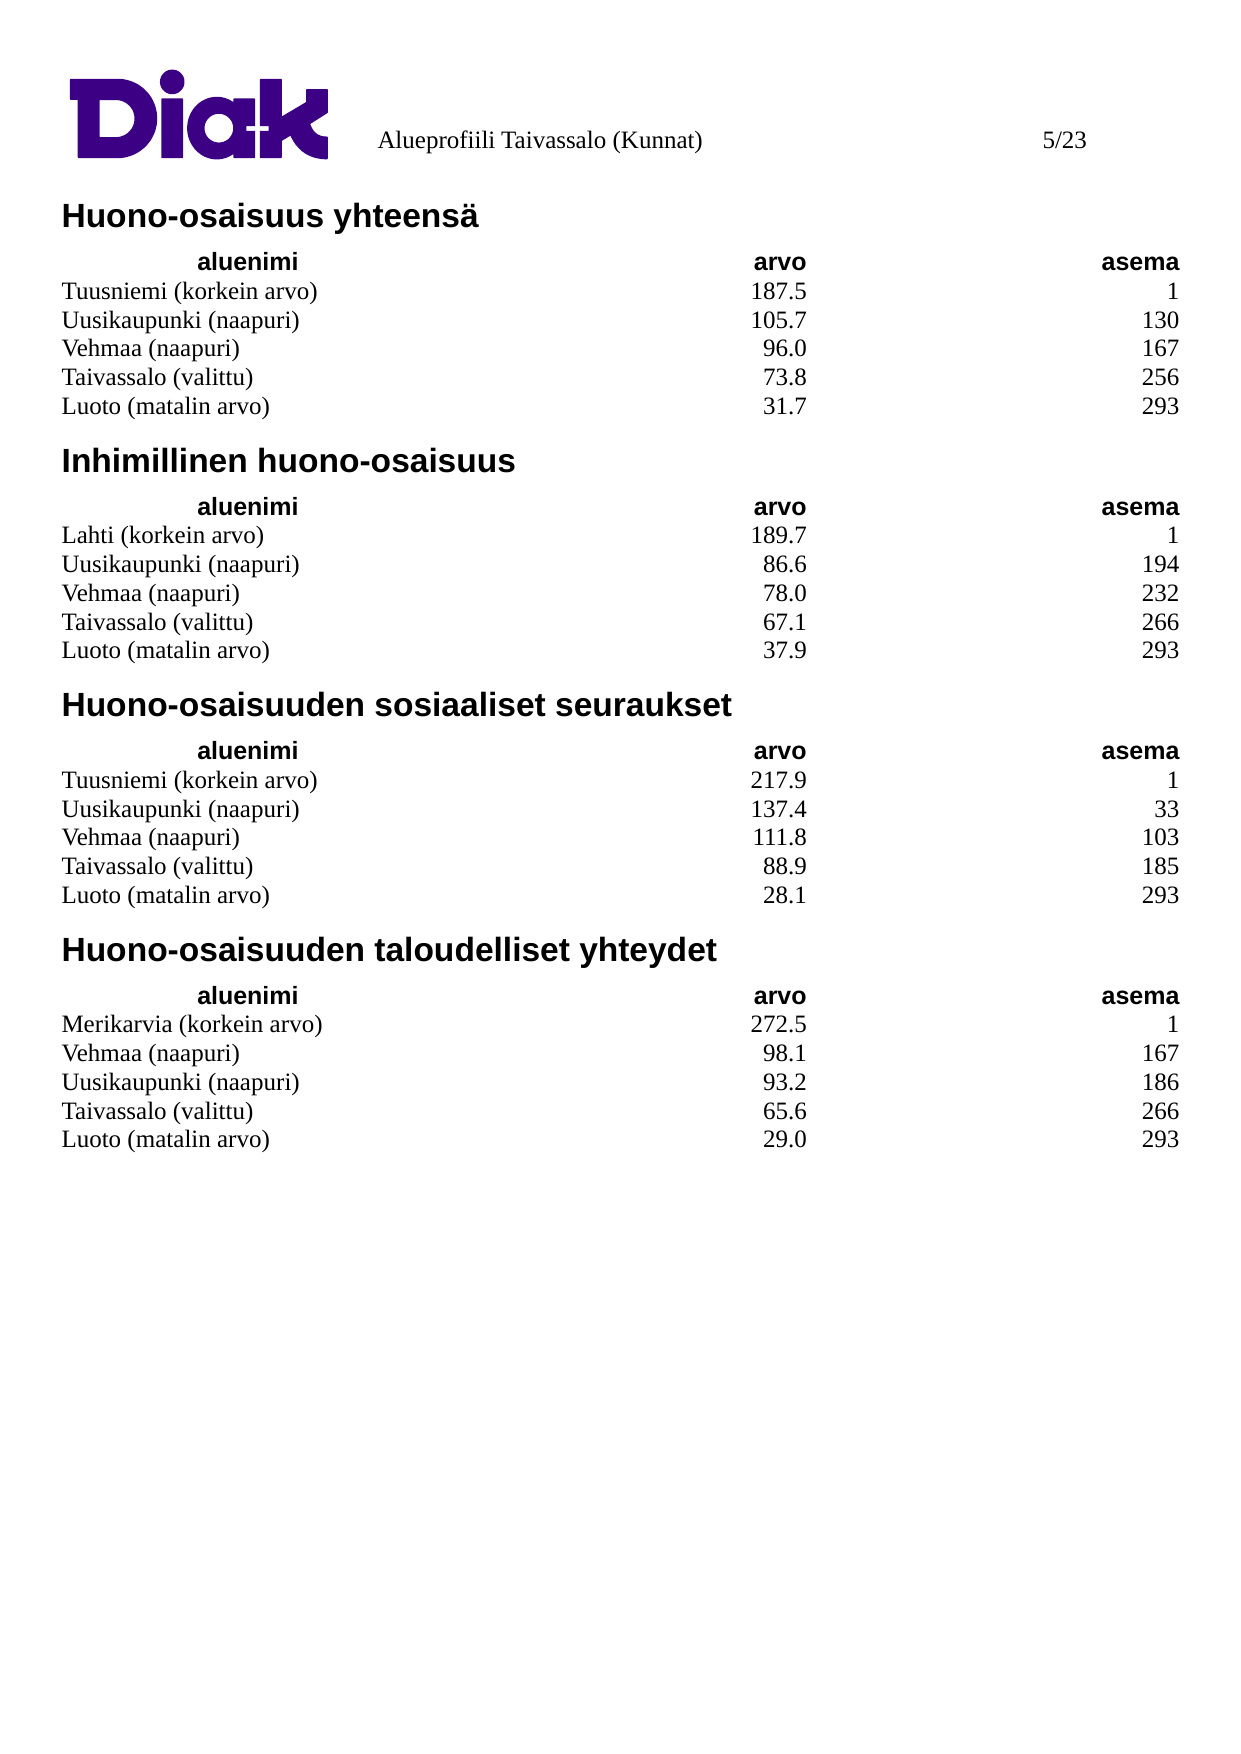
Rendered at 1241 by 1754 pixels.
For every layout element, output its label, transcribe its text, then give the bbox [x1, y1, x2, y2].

table_cell 111.8 [434, 823, 806, 851]
table_cell Vehmaa (naapuri) [61, 823, 434, 851]
table_cell Taivassalo (valittu) [61, 851, 434, 880]
table_cell Vehmaa (naapuri) [61, 1038, 434, 1067]
table_cell 29.0 [434, 1125, 806, 1153]
table_cell Tuusniemi (korkein arvo) [61, 765, 434, 794]
table_cell 187.5 [434, 276, 806, 305]
table_cell Luoto (matalin arvo) [61, 880, 434, 909]
table_header asema [806, 247, 1179, 276]
subtitle Huono-osaisuuden sosiaaliset seuraukset [61, 685, 1179, 724]
table_cell 88.9 [434, 851, 806, 880]
table_cell Luoto (matalin arvo) [61, 636, 434, 664]
table_cell 37.9 [434, 636, 806, 664]
table_cell Taivassalo (valittu) [61, 362, 434, 391]
table_cell 194 [806, 549, 1179, 578]
table_cell 31.7 [434, 391, 806, 420]
table_cell 96.0 [434, 334, 806, 362]
table_cell 293 [806, 1125, 1179, 1153]
table_cell Taivassalo (valittu) [61, 1096, 434, 1124]
table_cell Vehmaa (naapuri) [61, 334, 434, 362]
table_cell 137.4 [434, 794, 806, 822]
table_cell 86.6 [434, 549, 806, 578]
table_cell 1 [806, 521, 1179, 549]
table_cell Vehmaa (naapuri) [61, 578, 434, 607]
table_cell 93.2 [434, 1067, 806, 1096]
table_cell Uusikaupunki (naapuri) [61, 1067, 434, 1096]
table_cell 103 [806, 823, 1179, 851]
table_cell 167 [806, 334, 1179, 362]
table_header aluenimi [61, 981, 434, 1009]
table_cell Luoto (matalin arvo) [61, 1125, 434, 1153]
table_cell Uusikaupunki (naapuri) [61, 305, 434, 333]
table_cell 1 [806, 765, 1179, 794]
table_cell 293 [806, 636, 1179, 664]
table_cell 266 [806, 1096, 1179, 1124]
table_cell 189.7 [434, 521, 806, 549]
table_cell 130 [806, 305, 1179, 333]
table_header arvo [434, 736, 806, 765]
table_cell Merikarvia (korkein arvo) [61, 1010, 434, 1038]
table_header asema [806, 981, 1179, 1009]
table_header aluenimi [61, 736, 434, 765]
table_cell 98.1 [434, 1038, 806, 1067]
table_header arvo [434, 247, 806, 276]
table_cell 33 [806, 794, 1179, 822]
table_header arvo [434, 981, 806, 1009]
table_cell 186 [806, 1067, 1179, 1096]
subtitle Inhimillinen huono-osaisuus [61, 441, 1179, 479]
table_cell 65.6 [434, 1096, 806, 1124]
table_cell Luoto (matalin arvo) [61, 391, 434, 420]
table_cell 293 [806, 880, 1179, 909]
table_cell 217.9 [434, 765, 806, 794]
table_cell Uusikaupunki (naapuri) [61, 549, 434, 578]
table_cell 256 [806, 362, 1179, 391]
subtitle Huono-osaisuus yhteensä [61, 196, 1179, 235]
table_header asema [806, 492, 1179, 521]
table_header aluenimi [61, 492, 434, 521]
table_cell 1 [806, 276, 1179, 305]
table_cell Lahti (korkein arvo) [61, 521, 434, 549]
table_header arvo [434, 492, 806, 521]
table_cell 266 [806, 607, 1179, 636]
table_cell 28.1 [434, 880, 806, 909]
table_cell 105.7 [434, 305, 806, 333]
table_cell 73.8 [434, 362, 806, 391]
table_header aluenimi [61, 247, 434, 276]
table_cell 232 [806, 578, 1179, 607]
subtitle Huono-osaisuuden taloudelliset yhteydet [61, 929, 1179, 968]
table_cell 272.5 [434, 1010, 806, 1038]
table_header asema [806, 736, 1179, 765]
table_cell 67.1 [434, 607, 806, 636]
table_cell 1 [806, 1010, 1179, 1038]
table_cell Tuusniemi (korkein arvo) [61, 276, 434, 305]
table_cell 293 [806, 391, 1179, 420]
table_cell Taivassalo (valittu) [61, 607, 434, 636]
table_cell Uusikaupunki (naapuri) [61, 794, 434, 822]
table_cell 185 [806, 851, 1179, 880]
table_cell 167 [806, 1038, 1179, 1067]
table_cell 78.0 [434, 578, 806, 607]
